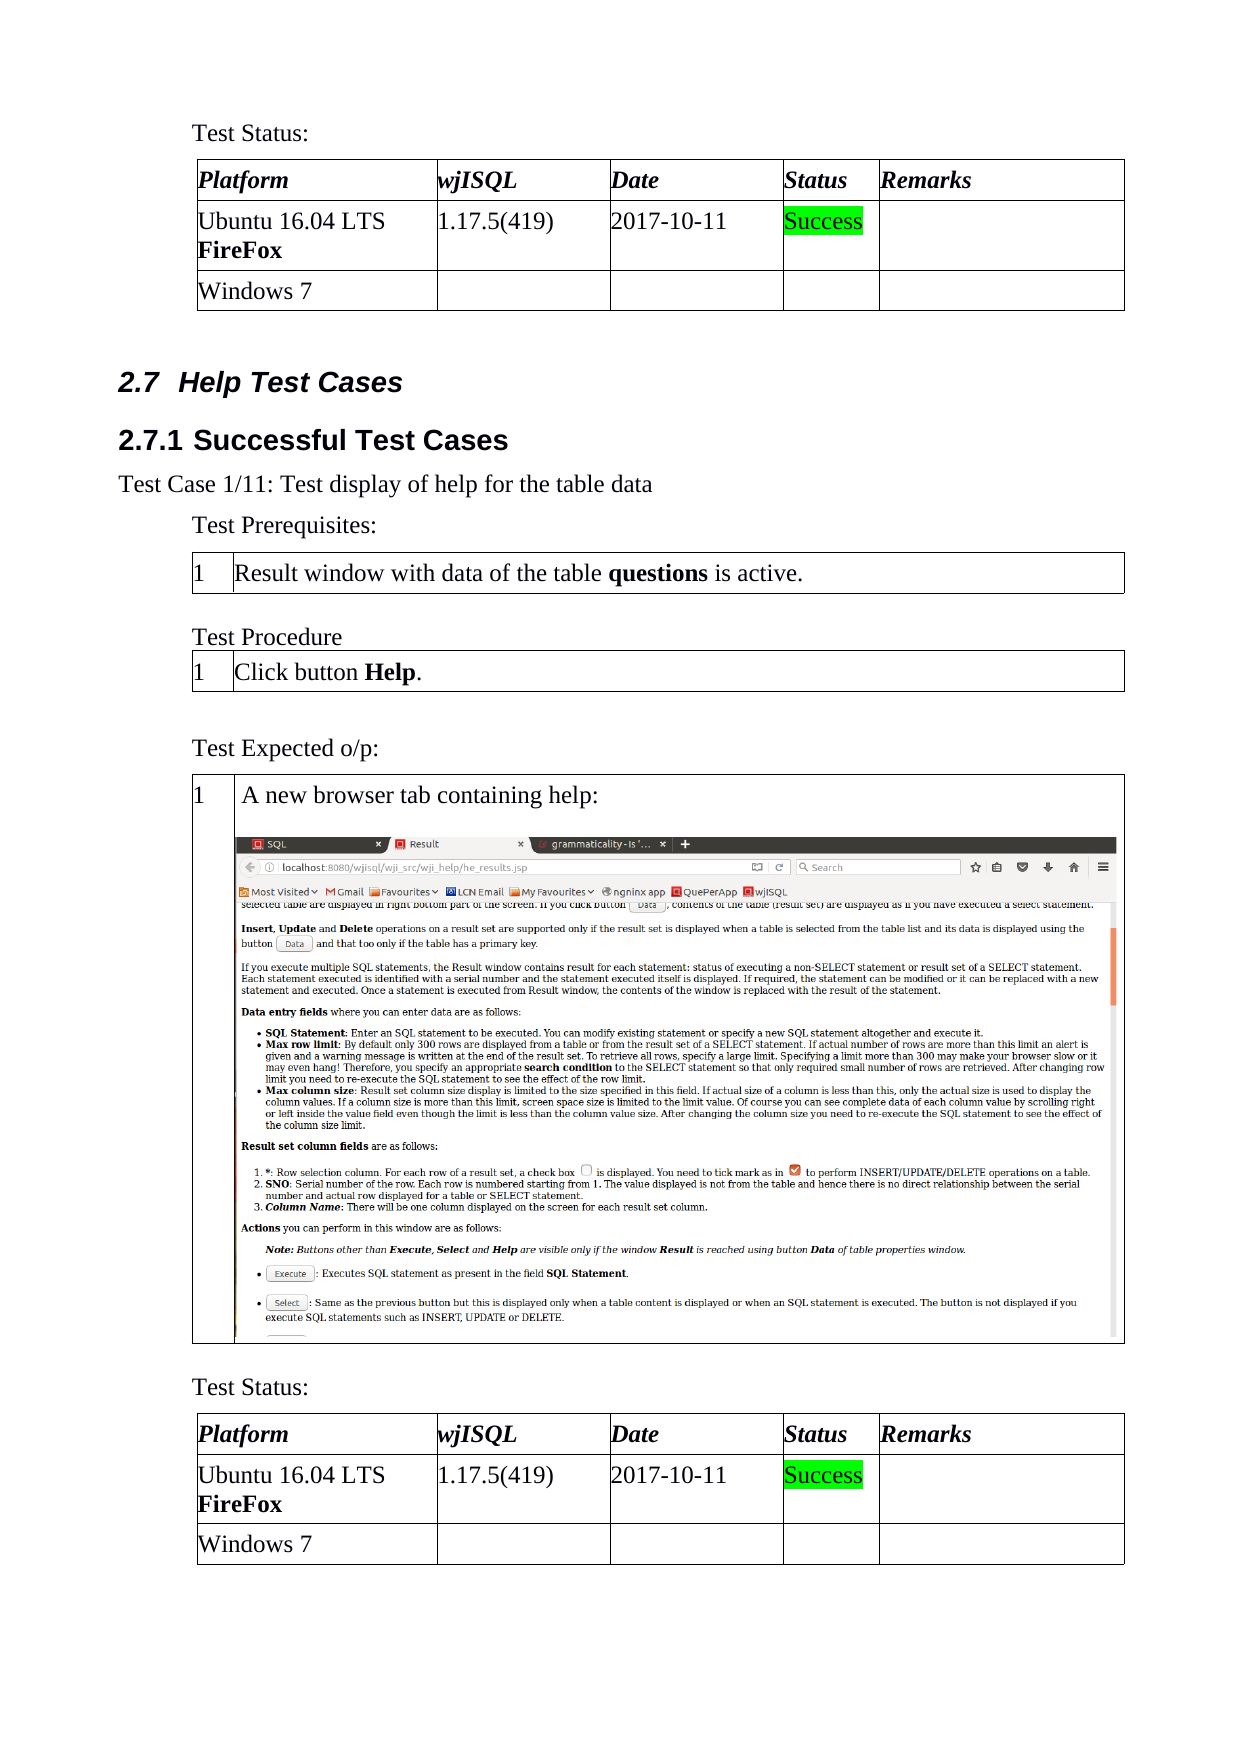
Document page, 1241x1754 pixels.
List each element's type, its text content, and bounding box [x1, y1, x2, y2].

picture [234, 837, 1117, 1337]
table_header Status [784, 1414, 879, 1454]
table_cell [438, 1524, 610, 1564]
table_header 1 [193, 553, 233, 592]
table_header wjISQL [438, 1414, 610, 1454]
table_cell [880, 1524, 1124, 1564]
table_header Platform [198, 160, 437, 200]
table_header Status [784, 160, 879, 200]
text Test Prerequisites: [118, 510, 1122, 539]
table_header Date [611, 1414, 783, 1454]
table_cell Success [784, 1455, 879, 1523]
table_cell [784, 1524, 879, 1564]
text Test Procedure [118, 622, 1122, 650]
table_cell 1.17.5(419) [438, 1455, 610, 1523]
text Test Status: [118, 1372, 1122, 1401]
table_header A new browser tab containing help: [235, 775, 1124, 1342]
subtitle Help Test Cases [118, 364, 1122, 398]
table_header 1 [193, 775, 234, 1342]
table_cell [880, 1455, 1124, 1523]
table_header Date [611, 160, 783, 200]
table_cell Ubuntu 16.04 LTS FireFox [198, 1455, 437, 1523]
table_header Platform [198, 1414, 437, 1454]
table_cell 1.17.5(419) [438, 201, 610, 269]
table_cell [611, 1524, 783, 1564]
table_cell 2017-10-11 [611, 201, 783, 269]
table_cell Windows 7 [198, 271, 437, 310]
table_cell [784, 271, 879, 310]
text Test Expected o/p: [118, 733, 1122, 762]
table_header Result window with data of the table questions is active. [234, 553, 1124, 592]
table_cell Success [784, 201, 879, 269]
table_header Remarks [880, 160, 1124, 200]
table_header 1 [193, 651, 233, 691]
table_header Remarks [880, 1414, 1124, 1454]
table_cell [880, 271, 1124, 310]
text Test Case 1/11: Test display of help for the table data [118, 469, 1122, 498]
table_cell 2017-10-11 [611, 1455, 783, 1523]
table_header Click button Help. [234, 651, 1124, 691]
table_cell Windows 7 [198, 1524, 437, 1564]
subtitle Successful Test Cases [118, 423, 1122, 457]
text Test Status: [118, 118, 1122, 147]
table_cell Ubuntu 16.04 LTS FireFox [198, 201, 437, 269]
table_cell [611, 271, 783, 310]
table_cell [880, 201, 1124, 269]
table_header wjISQL [438, 160, 610, 200]
table_cell [438, 271, 610, 310]
